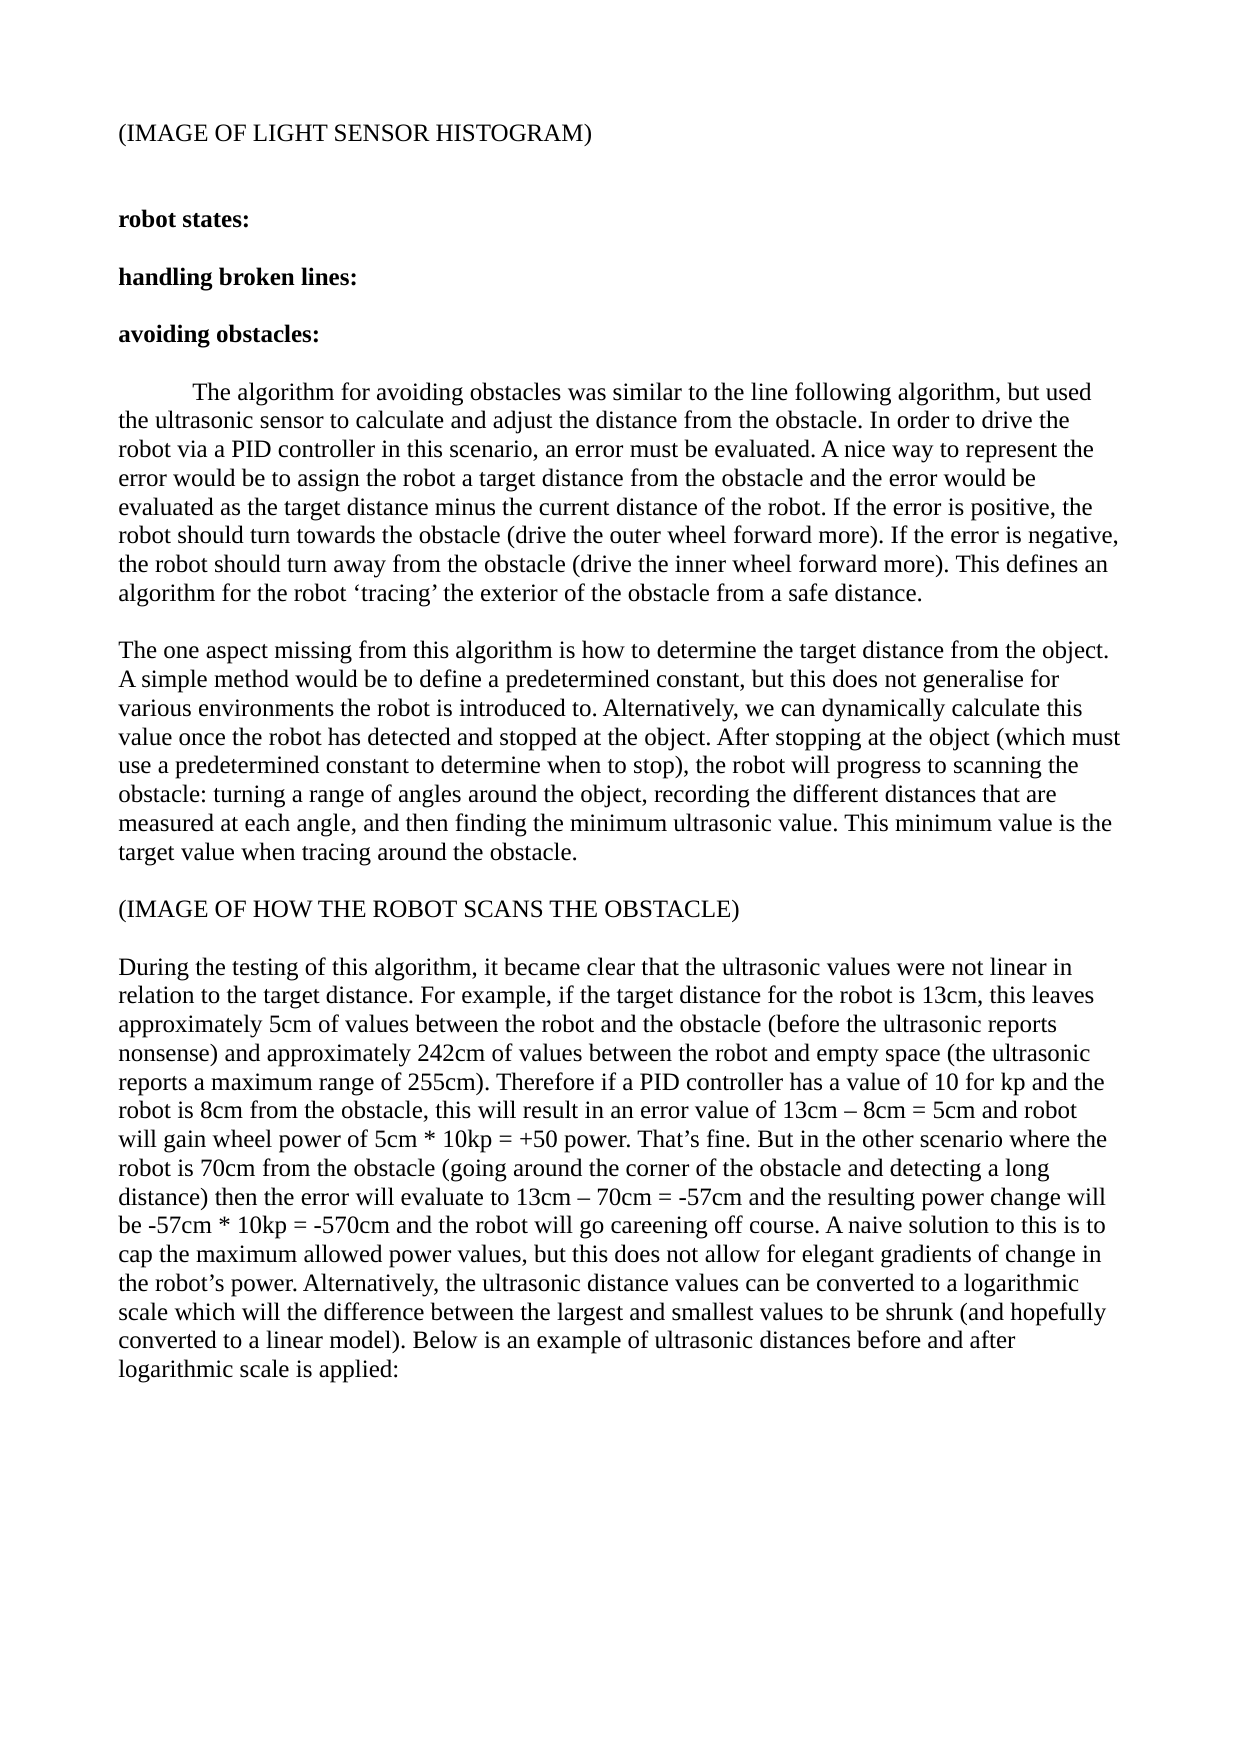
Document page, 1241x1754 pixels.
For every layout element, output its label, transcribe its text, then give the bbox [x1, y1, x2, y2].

text During the testing of this algorithm, it became clear that the ultrasonic values were not linear in relation to the target distance. For example, if the target distance for the robot is 13cm, this leaves approximately 5cm of values between the robot and the obstacle (before the ultrasonic reports nonsense) and approximately 242cm of values between the robot and empty space (the ultrasonic reports a maximum range of 255cm). Therefore if a PID controller has a value of 10 for kp and the robot is 8cm from the obstacle, this will result in an error value of 13cm – 8cm = 5cm and robot will gain wheel power of 5cm * 10kp = +50 power. That’s fine. But in the other scenario where the robot is 70cm from the obstacle (going around the corner of the obstacle and detecting a long distance) then the error will evaluate to 13cm – 70cm = -57cm and the resulting power change will be -57cm * 10kp = -570cm and the robot will go careening off course. A naive solution to this is to cap the maximum allowed power values, but this does not allow for elegant gradients of change in the robot’s power. Alternatively, the ultrasonic distance values can be converted to a logarithmic scale which will the difference between the largest and smallest values to be shrunk (and hopefully converted to a linear model). Below is an example of ultrasonic distances before and after logarithmic scale is applied: [118, 952, 1122, 1383]
text The algorithm for avoiding obstacles was similar to the line following algorithm, but used the ultrasonic sensor to calculate and adjust the distance from the obstacle. In order to drive the robot via a PID controller in this scenario, an error must be evaluated. A nice way to represent the error would be to assign the robot a target distance from the obstacle and the error would be evaluated as the target distance minus the current distance of the robot. If the error is positive, the robot should turn towards the obstacle (drive the outer wheel forward more). If the error is negative, the robot should turn away from the obstacle (drive the inner wheel forward more). This defines an algorithm for the robot ‘tracing’ the exterior of the obstacle from a safe distance. [118, 377, 1122, 607]
text The one aspect missing from this algorithm is how to determine the target distance from the object. A simple method would be to define a predetermined constant, but this does not generalise for various environments the robot is introduced to. Alternatively, we can dynamically calculate this value once the robot has detected and stopped at the object. After stopping at the object (which must use a predetermined constant to determine when to stop), the robot will progress to scanning the obstacle: turning a range of angles around the object, recording the different distances that are measured at each angle, and then finding the minimum ultrasonic value. This minimum value is the target value when tracing around the obstacle. [118, 636, 1122, 866]
text handling broken lines: [118, 262, 1122, 291]
text (IMAGE OF HOW THE ROBOT SCANS THE OBSTACLE) [118, 894, 1122, 923]
text (IMAGE OF LIGHT SENSOR HISTOGRAM) [118, 118, 1122, 147]
text robot states: [118, 204, 1122, 233]
text avoiding obstacles: [118, 319, 1122, 348]
